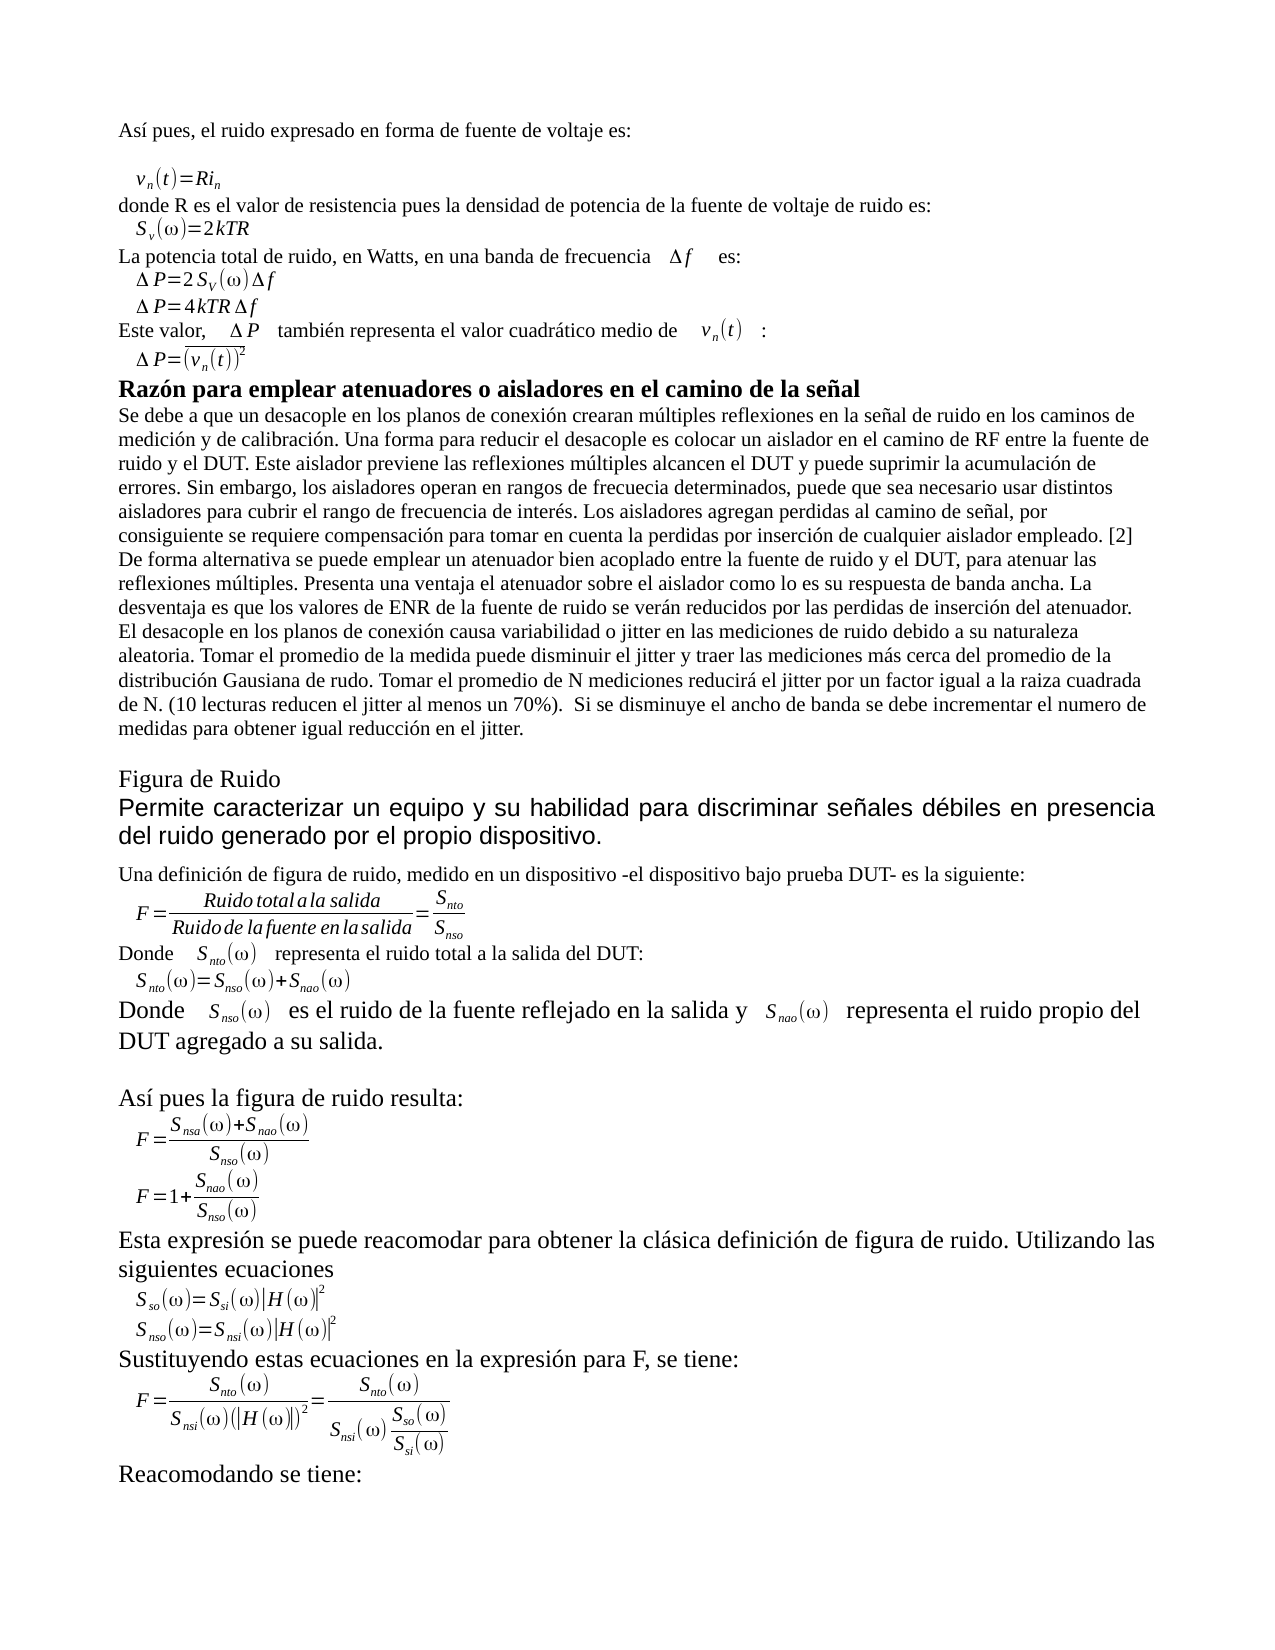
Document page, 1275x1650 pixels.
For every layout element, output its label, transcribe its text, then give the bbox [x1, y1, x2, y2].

text Este valor, también representa el valor cuadrático medio de : [118, 317, 1157, 344]
text Donde es el ruido de la fuente reflejado en la salida yrepresenta el ruido propio del DUT agregado a su salida. [118, 995, 1157, 1055]
text Figura de Ruido [118, 764, 1157, 792]
text De forma alternativa se puede emplear un atenuador bien acoplado entre la fuente de ruido y el DUT, para atenuar las reflexiones múltiples. Presenta una ventaja el atenuador sobre el aislador como lo es su respuesta de banda ancha. La desventaja es que los valores de ENR de la fuente de ruido se verán reducidos por las perdidas de inserción del atenuador. [118, 547, 1157, 619]
text La potencia total de ruido, en Watts, en una banda de frecuencia es: [118, 244, 1157, 268]
text donde R es el valor de resistencia pues la densidad de potencia de la fuente de voltaje de ruido es: [118, 193, 1157, 217]
text Una definición de figura de ruido, medido en un dispositivo -el dispositivo bajo prueba DUT- es la siguiente: [118, 862, 1157, 886]
text Razón para emplear atenuadores o aisladores en el camino de la señal [118, 374, 1157, 403]
text Sustituyendo estas ecuaciones en la expresión para F, se tiene: [118, 1344, 1157, 1373]
text El desacople en los planos de conexión causa variabilidad o jitter en las mediciones de ruido debido a su naturaleza aleatoria. Tomar el promedio de la medida puede disminuir el jitter y traer las mediciones más cerca del promedio de la distribución Gausiana de rudo. Tomar el promedio de N mediciones reducirá el jitter por un factor igual a la raiza cuadrada de N. (10 lecturas reducen el jitter al menos un 70%). Si se disminuye el ancho de banda se debe incrementar el numero de medidas para obtener igual reducción en el jitter. [118, 619, 1157, 740]
text Donde representa el ruido total a la salida del DUT: [118, 941, 1157, 968]
text Se debe a que un desacople en los planos de conexión crearan múltiples reflexiones en la señal de ruido en los caminos de medición y de calibración. Una forma para reducir el desacople es colocar un aislador en el camino de RF entre la fuente de ruido y el DUT. Este aislador previene las reflexiones múltiples alcancen el DUT y puede suprimir la acumulación de errores. Sin embargo, los aisladores operan en rangos de frecuecia determinados, puede que sea necesario usar distintos aisladores para cubrir el rango de frecuencia de interés. Los aisladores agregan perdidas al camino de señal, por consiguiente se requiere compensación para tomar en cuenta la perdidas por inserción de cualquier aislador empleado. [2] [118, 403, 1157, 547]
text Esta expresión se puede reacomodar para obtener la clásica definición de figura de ruido. Utilizando las siguientes ecuaciones [118, 1225, 1157, 1282]
text Así pues, el ruido expresado en forma de fuente de voltaje es: [118, 118, 1157, 142]
text Así pues la figura de ruido resulta: [118, 1083, 1157, 1112]
text Permite caracterizar un equipo y su habilidad para discriminar señales débiles en presencia del ruido generado por el propio dispositivo. [118, 792, 1157, 850]
text Reacomodando se tiene: [118, 1459, 1157, 1487]
